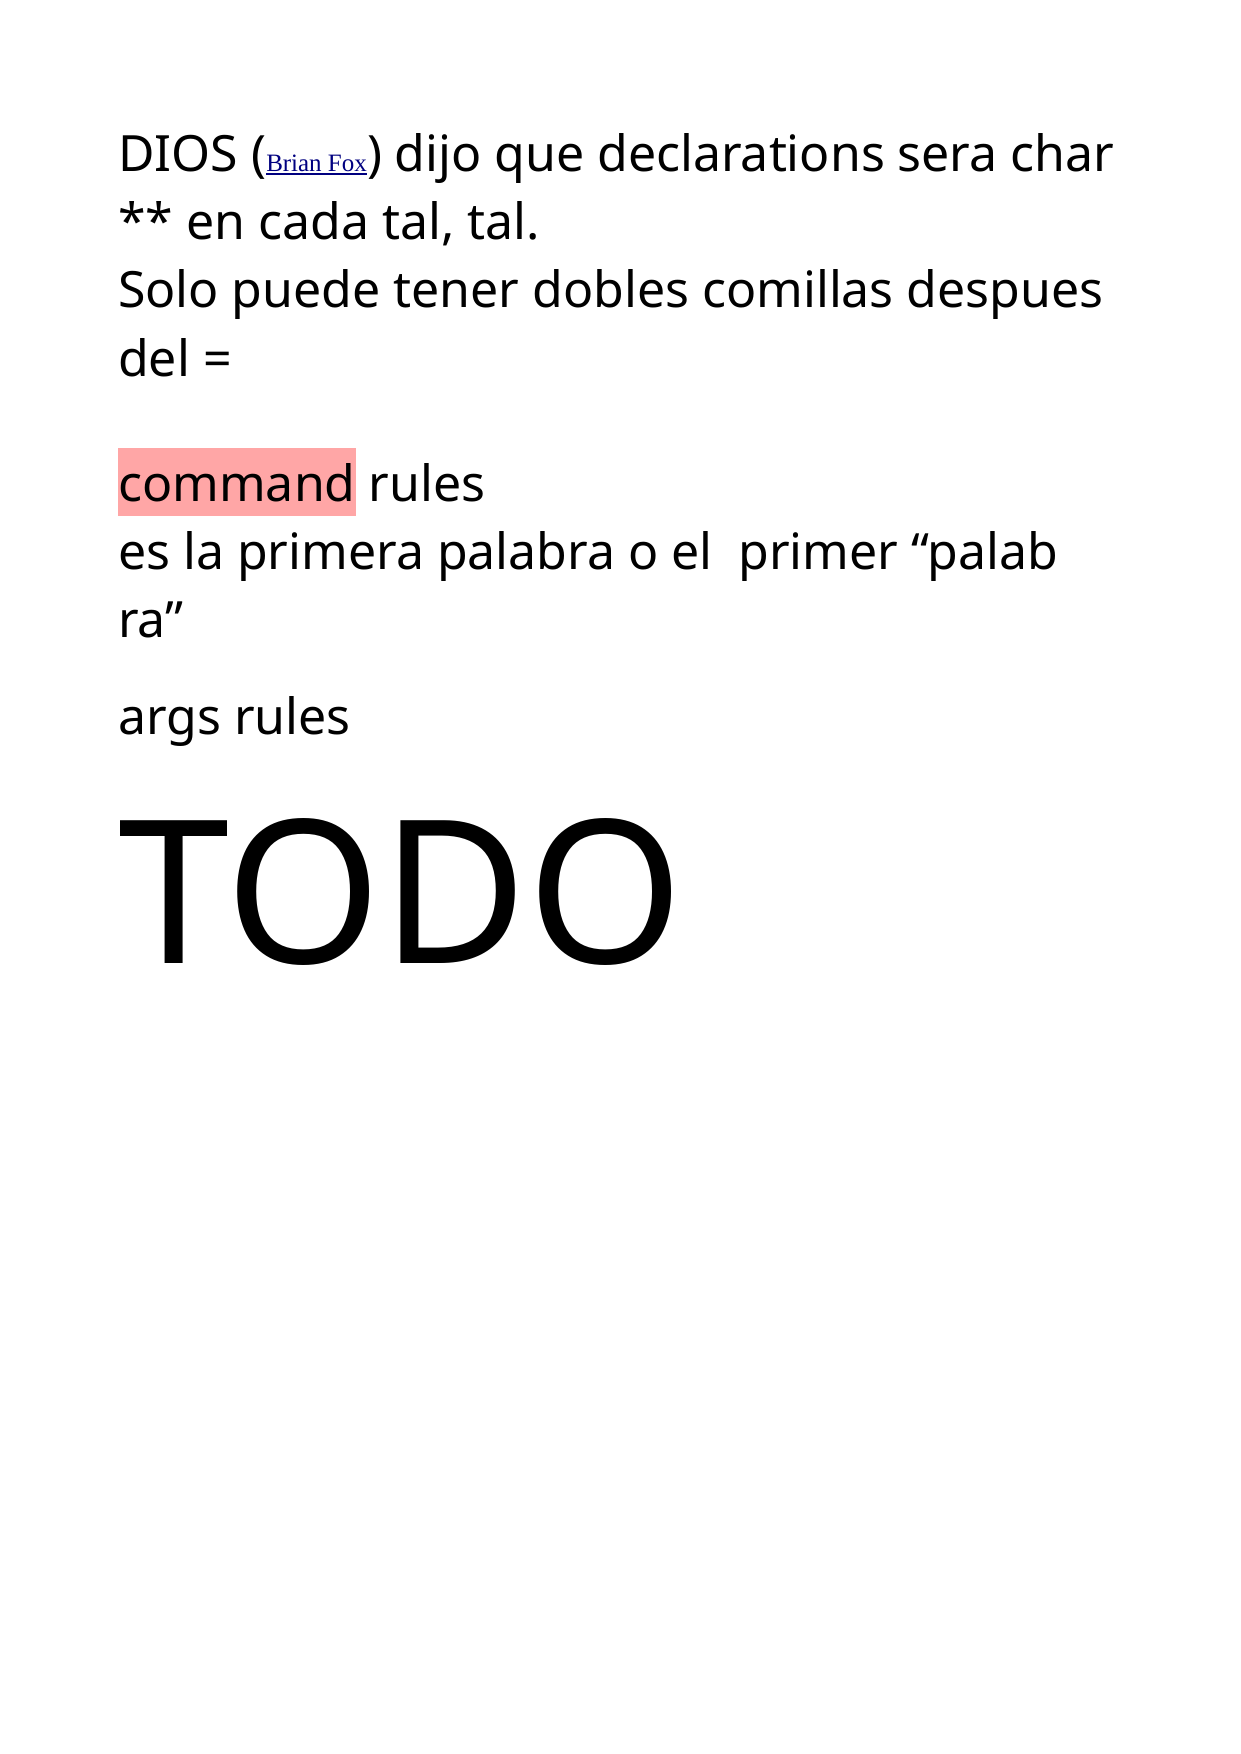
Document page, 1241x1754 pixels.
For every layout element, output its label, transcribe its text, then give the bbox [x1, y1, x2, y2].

text DIOS (Brian Fox) dijo que declarations sera char ** en cada tal, tal. [118, 118, 1122, 254]
text args rules [118, 681, 1122, 749]
text es la primera palabra o el primer “palab ra” [118, 516, 1122, 652]
text command rules [118, 448, 1122, 516]
text Solo puede tener dobles comillas despues del = [118, 254, 1122, 391]
text TODO [118, 749, 1122, 1022]
